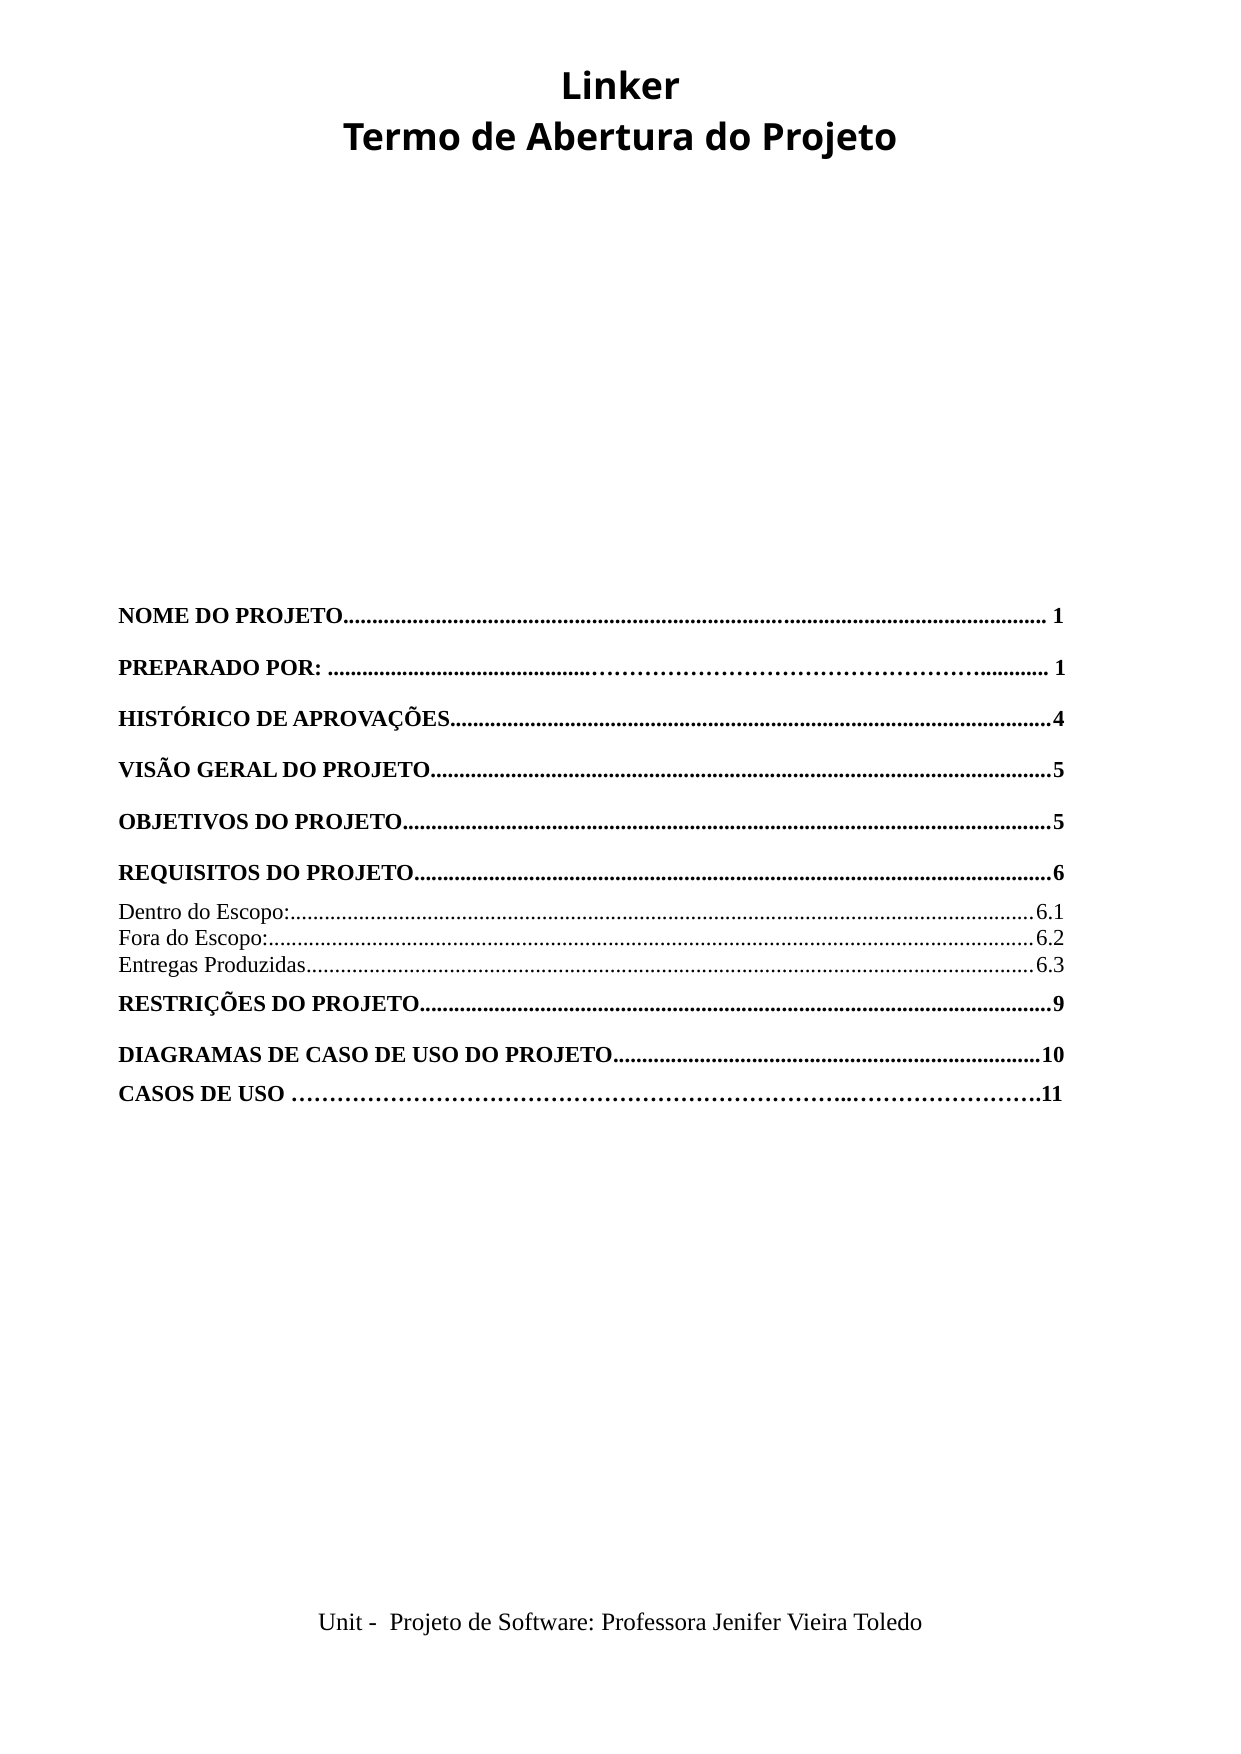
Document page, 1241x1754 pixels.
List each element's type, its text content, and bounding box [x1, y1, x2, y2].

text Entregas Produzidas 6.3 [118, 951, 1122, 977]
text Visão geral do projeto 5 [118, 756, 1122, 783]
text Fora do Escopo: 6.2 [118, 924, 1122, 951]
text CASOS DE USO ………………………………………………………………..…………………….11 [118, 1080, 1122, 1106]
text Requisitos do projeto 6 [118, 859, 1122, 886]
text Nome do Projeto .............................................. 1 [118, 602, 1122, 629]
text Restrições do Projeto 9 [118, 989, 1122, 1016]
text Dentro do Escopo: 6.1 [118, 898, 1122, 924]
text Preparado por: ..............................................……………………………………………............ 1 [118, 654, 1122, 680]
text Histórico de Aprovações 4 [118, 705, 1122, 731]
text Objetivos do Projeto 5 [118, 808, 1122, 834]
text DiagramaS de caso de uso do projeto 10 [118, 1041, 1122, 1067]
